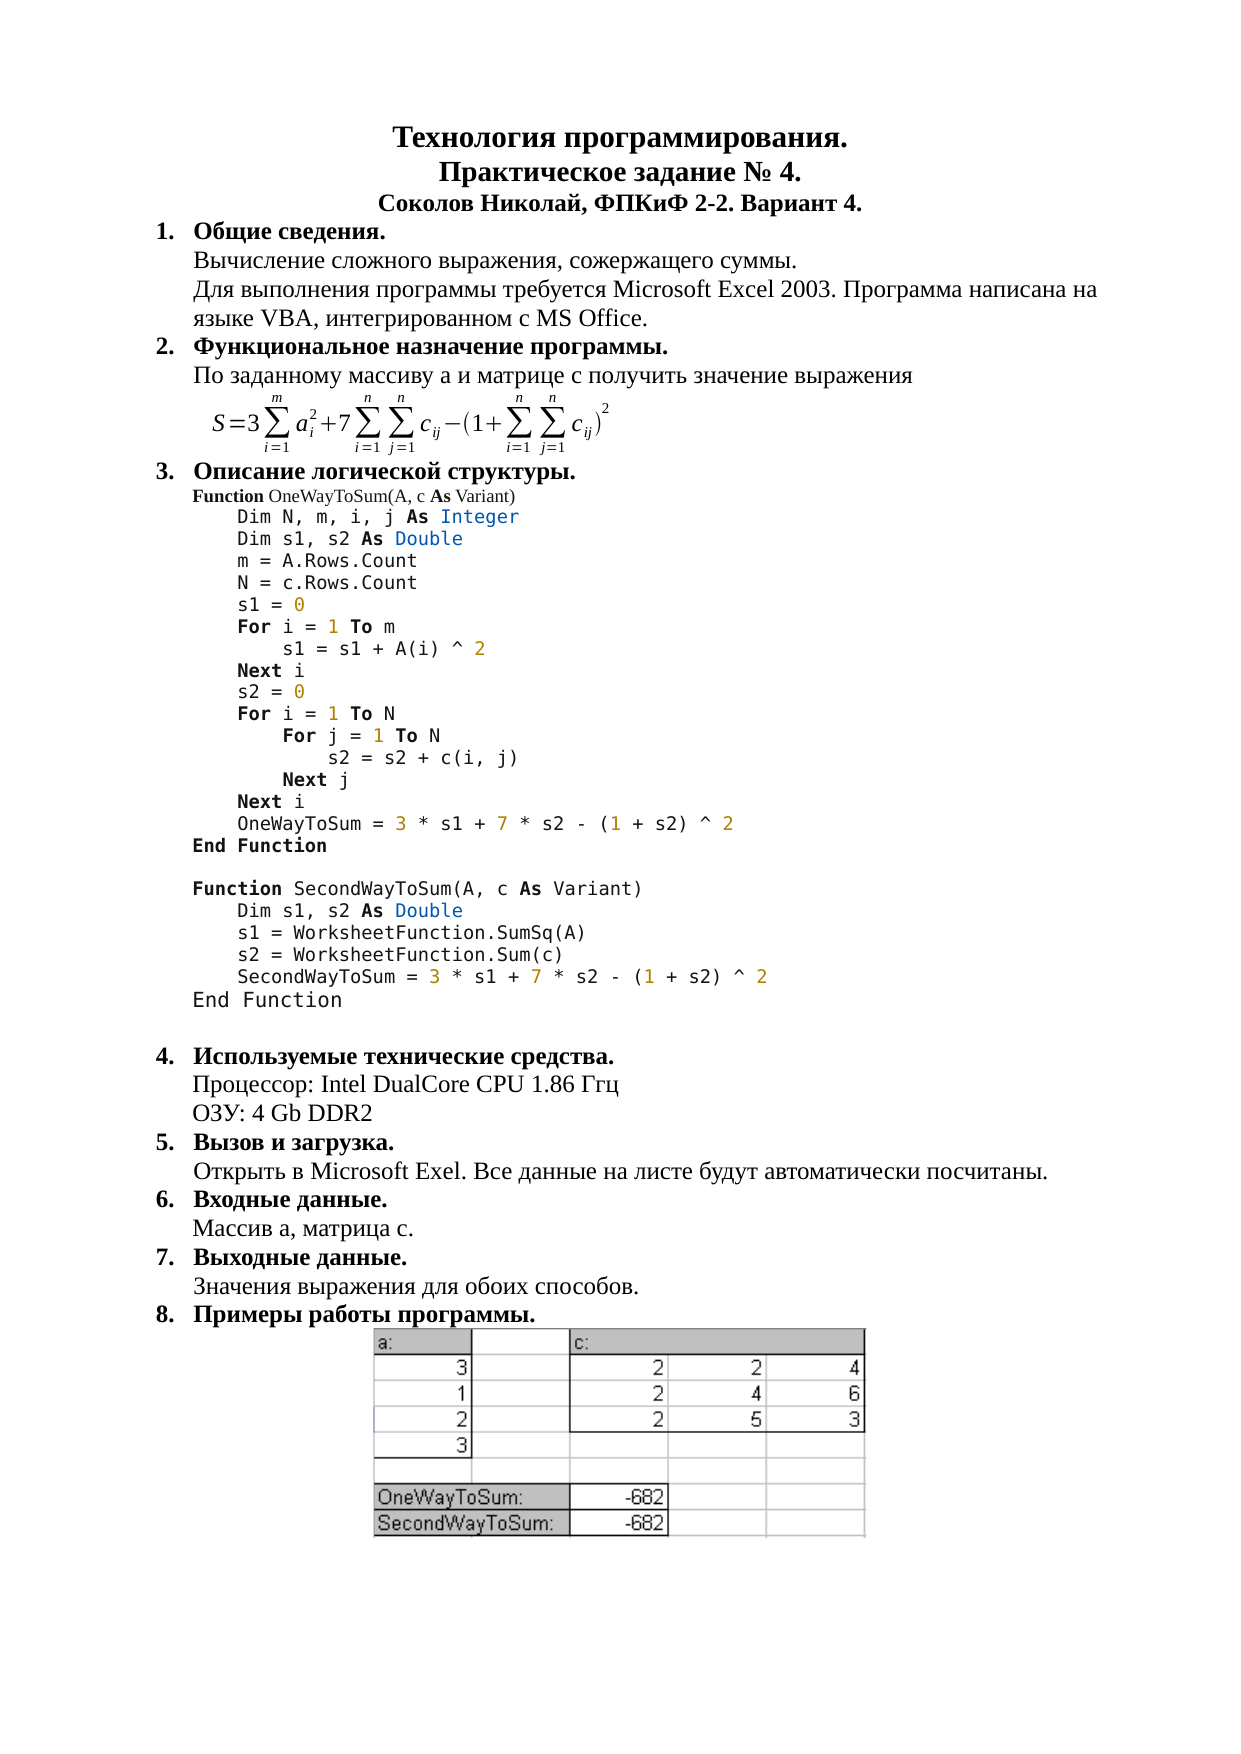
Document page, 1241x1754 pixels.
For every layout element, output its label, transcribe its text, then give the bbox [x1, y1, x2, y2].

list Значения выражения для обоих способов. [156, 1271, 1122, 1299]
text SecondWayToSum = 3 * s1 + 7 * s2 - (1 + s2) ^ 2 [192, 966, 1122, 988]
list Для выполнения программы требуется Microsoft Excel 2003. Программа написана на языке VBA, интегрированном с MS Office. [156, 274, 1122, 331]
list Выходные данные. [156, 1242, 1122, 1271]
text N = c.Rows.Count [192, 572, 1122, 594]
list Примеры работы программы. [156, 1299, 1122, 1328]
text OneWayToSum = 3 * s1 + 7 * s2 - (1 + s2) ^ 2 [192, 813, 1122, 834]
text For j = 1 To N [192, 725, 1122, 747]
text Соколов Николай, ФПКиФ 2-2. Вариант 4. [118, 188, 1122, 216]
text Dim s1, s2 As Double [192, 900, 1122, 922]
text For i = 1 To m [192, 616, 1122, 638]
text Function SecondWayToSum(A, c As Variant) [192, 878, 1122, 900]
text Dim s1, s2 As Double [192, 528, 1122, 550]
text s2 = WorksheetFunction.Sum(c) [192, 944, 1122, 966]
text m = A.Rows.Count [192, 550, 1122, 572]
text Function OneWayToSum(A, c As Variant) [192, 485, 1122, 506]
list Описание логической структуры. [156, 456, 1122, 485]
list Вычисление сложного выражения, сожержащего суммы. [156, 245, 1122, 274]
text Процессор: Intel DualCore CPU 1.86 Ггц [118, 1069, 1122, 1098]
text Практическое задание № 4. [118, 154, 1122, 188]
list Используемые технические средства. [156, 1041, 1122, 1069]
text s2 = 0 [192, 681, 1122, 703]
text End Function [192, 834, 1122, 856]
text Массив a, матрица c. [118, 1213, 1122, 1242]
text End Function [192, 988, 1122, 1012]
text Next j [192, 769, 1122, 791]
list По заданному массиву a и матрице c получить значение выражения [156, 360, 1122, 456]
text For i = 1 To N [192, 703, 1122, 725]
text ОЗУ: 4 Gb DDR2 [118, 1098, 1122, 1127]
text Next i [192, 791, 1122, 813]
list Вызов и загрузка. [156, 1127, 1122, 1156]
list Функциональное назначение программы. [156, 331, 1122, 360]
text Next i [192, 659, 1122, 681]
list Входные данные. [156, 1184, 1122, 1213]
text s1 = s1 + A(i) ^ 2 [192, 638, 1122, 659]
list Общие сведения. [156, 216, 1122, 245]
text Dim N, m, i, j As Integer [192, 506, 1122, 528]
text s1 = 0 [192, 594, 1122, 616]
list Открыть в Microsoft Exel. Все данные на листе будут автоматически посчитаны. [156, 1156, 1122, 1184]
text s2 = s2 + c(i, j) [192, 747, 1122, 769]
text Технология программирования. [118, 118, 1122, 154]
text s1 = WorksheetFunction.SumSq(A) [192, 922, 1122, 944]
picture [373, 1328, 867, 1538]
